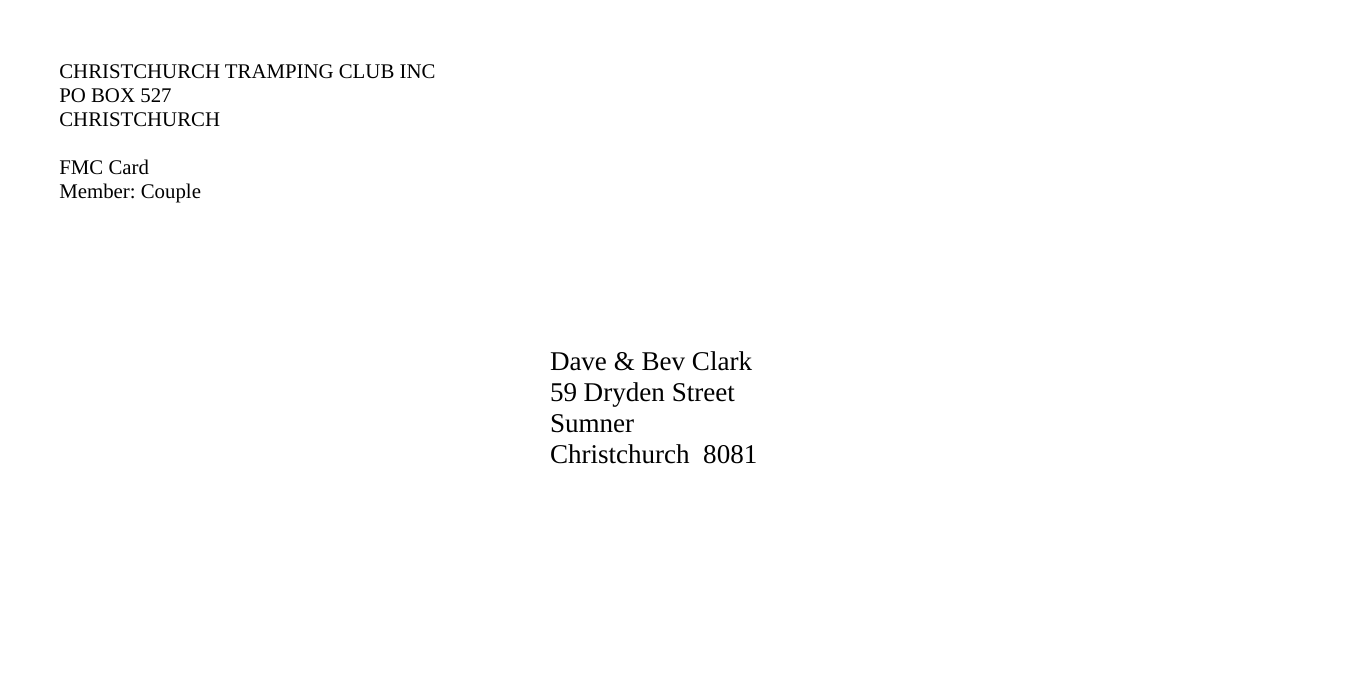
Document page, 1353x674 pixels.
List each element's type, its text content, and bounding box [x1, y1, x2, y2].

text PO BOX 527 [59, 83, 1293, 107]
text 59 Dryden Street [550, 376, 1293, 407]
text Sumner [550, 407, 1293, 438]
text Member: Couple [59, 179, 1293, 203]
text FMC Card [59, 155, 1293, 179]
text CHRISTCHURCH [59, 107, 1293, 131]
text CHRISTCHURCH TRAMPING CLUB INC [59, 59, 1293, 83]
text Dave & Bev Clark [550, 345, 1293, 376]
text Christchurch 8081 [550, 438, 1293, 469]
